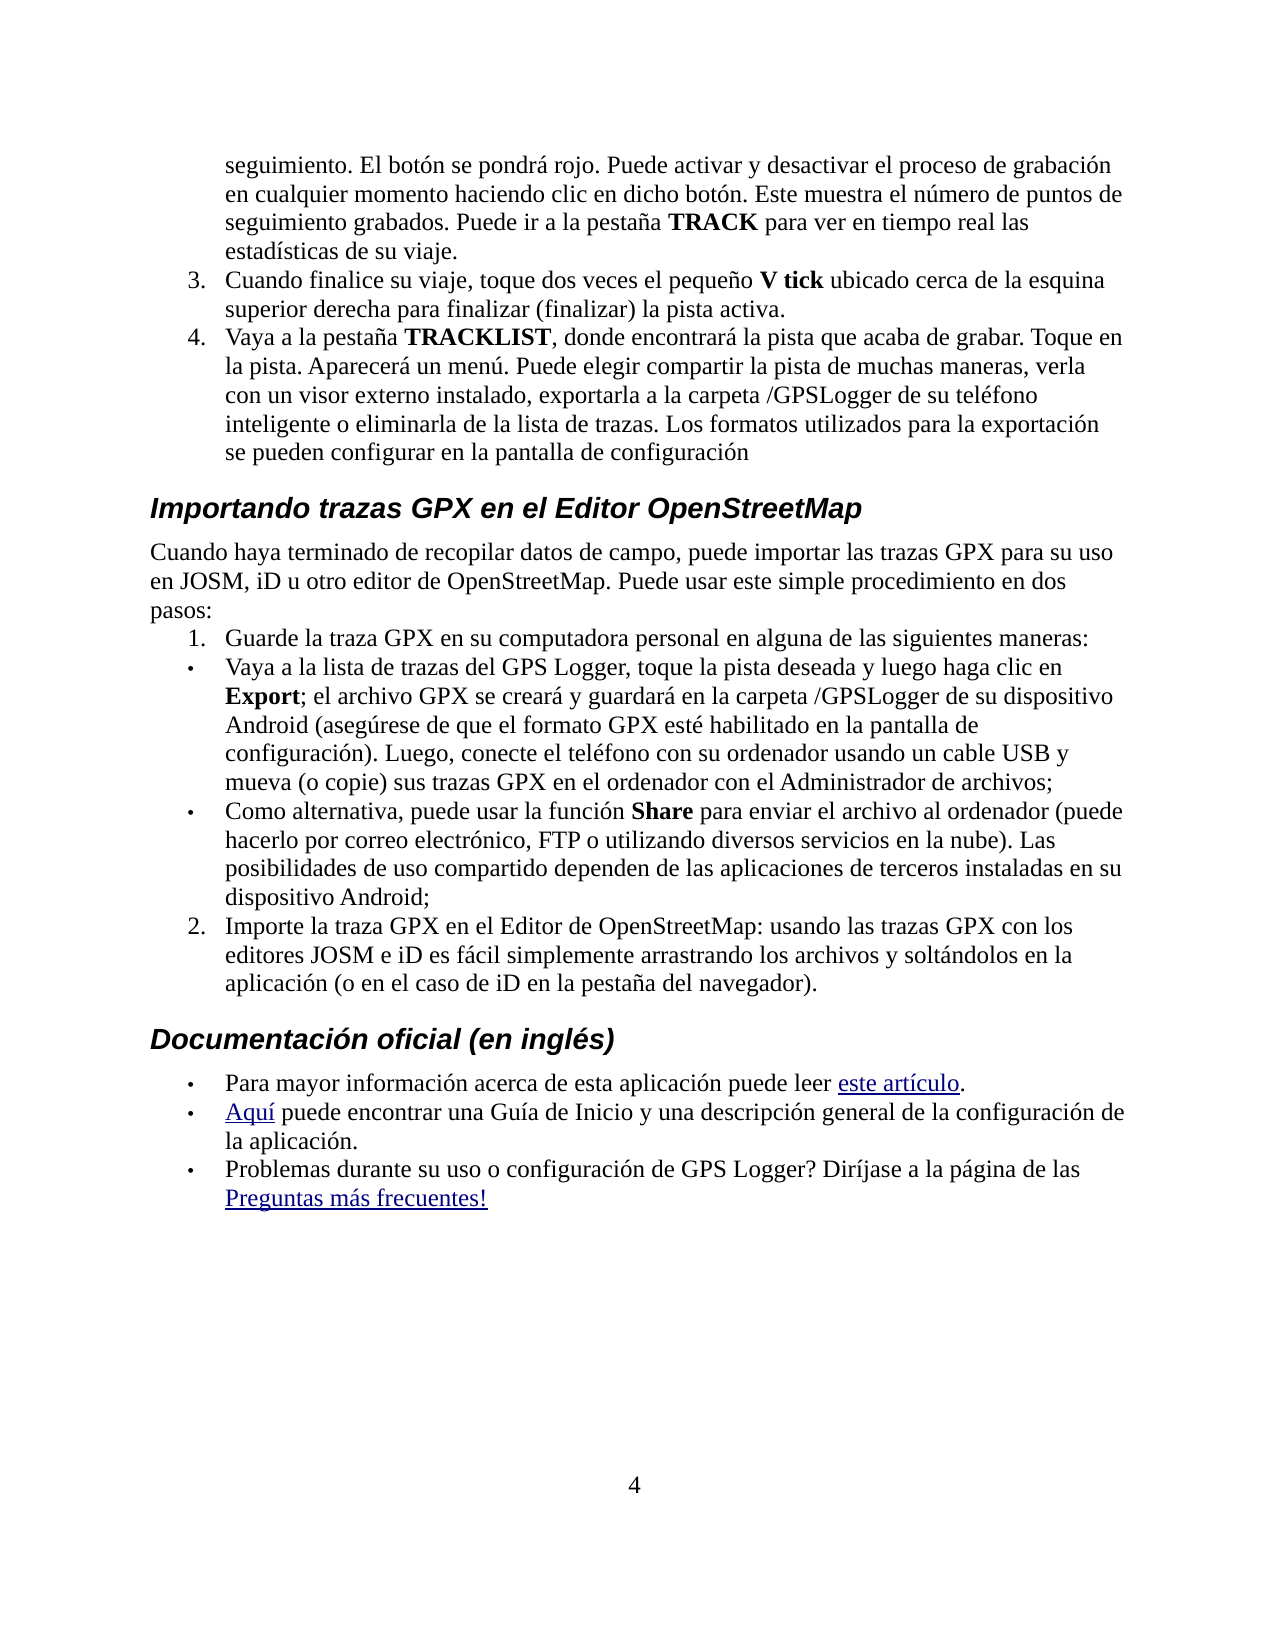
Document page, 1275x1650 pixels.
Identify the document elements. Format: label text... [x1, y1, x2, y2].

subtitle Documentación oficial (en inglés) [150, 1022, 1125, 1056]
list Para mayor información acerca de esta aplicación puede leer este artículo. [187, 1068, 1125, 1097]
subtitle Importando trazas GPX en el Editor OpenStreetMap [150, 491, 1125, 525]
list Vaya a la lista de trazas del GPS Logger, toque la pista deseada y luego haga clic en Export; el archivo GPX se creará y guardará en la carpeta /GPSLogger de su dispositivo Android (asegúrese de que el formato GPX esté habilitado en la pantalla de configuración). Luego, conecte el teléfono con su ordenador usando un cable USB y mueva (o copie) sus trazas GPX en el ordenador con el Administrador de archivos; [187, 652, 1125, 796]
list Vaya a la pestaña TRACKLIST, donde encontrará la pista que acaba de grabar. Toque en la pista. Aparecerá un menú. Puede elegir compartir la pista de muchas maneras, verla con un visor externo instalado, exportarla a la carpeta /GPSLogger de su teléfono inteligente o eliminarla de la lista de trazas. Los formatos utilizados para la exportación se pueden configurar en la pantalla de configuración [187, 322, 1125, 466]
list Cuando finalice su viaje, toque dos veces el pequeño V tick ubicado cerca de la esquina superior derecha para finalizar (finalizar) la pista activa. [187, 265, 1125, 322]
list Guarde la traza GPX en su computadora personal en alguna de las siguientes maneras: [187, 623, 1125, 652]
list seguimiento. El botón se pondrá rojo. Puede activar y desactivar el proceso de grabación en cualquier momento haciendo clic en dicho botón. Este muestra el número de puntos de seguimiento grabados. Puede ir a la pestaña TRACK para ver en tiempo real las estadísticas de su viaje. [187, 150, 1125, 265]
list Importe la traza GPX en el Editor de OpenStreetMap: usando las trazas GPX con los editores JOSM e iD es fácil simplemente arrastrando los archivos y soltándolos en la aplicación (o en el caso de iD en la pestaña del navegador). [187, 911, 1125, 997]
text Cuando haya terminado de recopilar datos de campo, puede importar las trazas GPX para su uso en JOSM, iD u otro editor de OpenStreetMap. Puede usar este simple procedimiento en dos pasos: [150, 537, 1125, 623]
list Problemas durante su uso o configuración de GPS Logger? Diríjase a la página de las Preguntas más frecuentes! [187, 1154, 1125, 1212]
list Aquí puede encontrar una Guía de Inicio y una descripción general de la configuración de la aplicación. [187, 1097, 1125, 1154]
list Como alternativa, puede usar la función Share para enviar el archivo al ordenador (puede hacerlo por correo electrónico, FTP o utilizando diversos servicios en la nube). Las posibilidades de uso compartido dependen de las aplicaciones de terceros instaladas en su dispositivo Android; [187, 796, 1125, 911]
